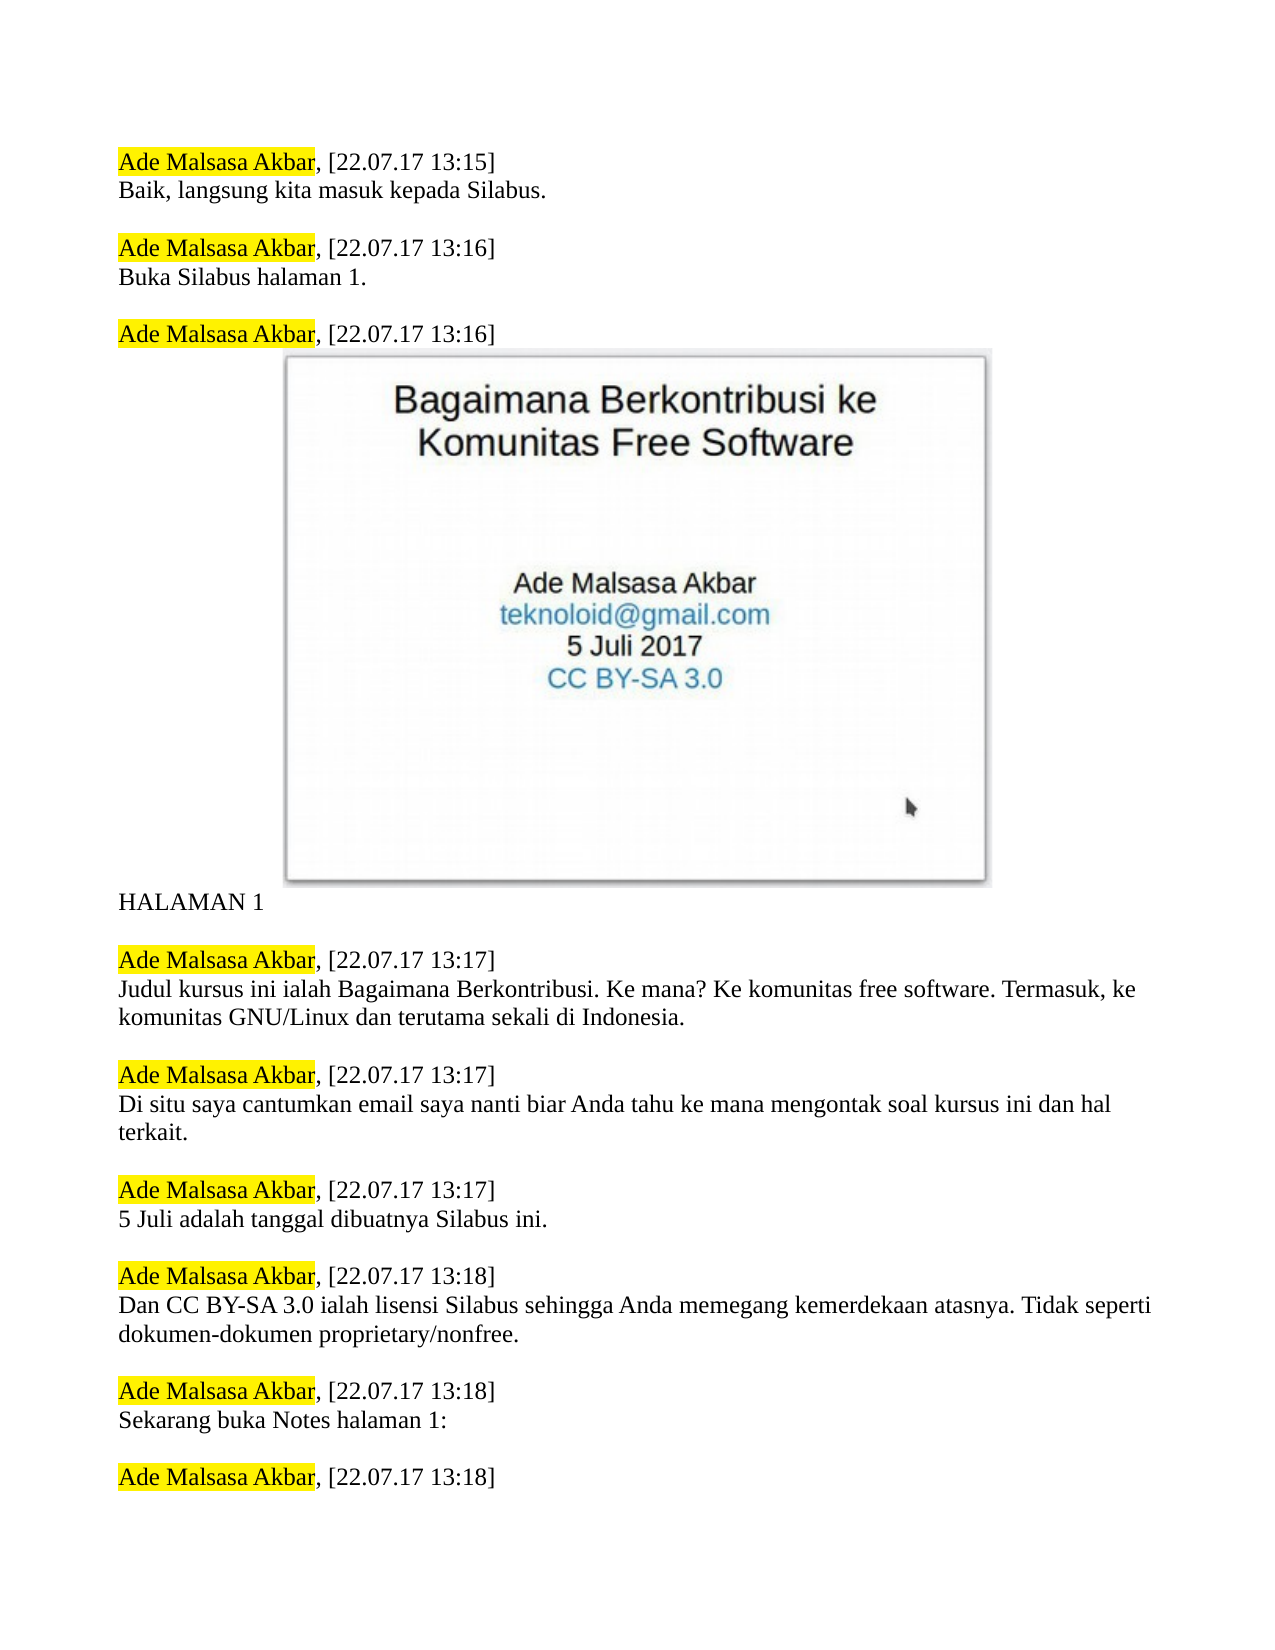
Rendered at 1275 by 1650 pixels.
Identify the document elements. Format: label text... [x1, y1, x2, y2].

text Ade Malsasa Akbar, [22.07.17 13:18] [118, 1261, 1157, 1290]
text Baik, langsung kita masuk kepada Silabus. [118, 176, 1157, 204]
text HALAMAN 1 [118, 348, 1157, 916]
text Ade Malsasa Akbar, [22.07.17 13:16] [118, 233, 1157, 262]
text Ade Malsasa Akbar, [22.07.17 13:16] [118, 319, 1157, 348]
text Ade Malsasa Akbar, [22.07.17 13:17] [118, 1175, 1157, 1204]
text Ade Malsasa Akbar, [22.07.17 13:15] [118, 147, 1157, 176]
text Ade Malsasa Akbar, [22.07.17 13:18] [118, 1376, 1157, 1405]
text Ade Malsasa Akbar, [22.07.17 13:17] [118, 945, 1157, 974]
text Dan CC BY-SA 3.0 ialah lisensi Silabus sehingga Anda memegang kemerdekaan atasnya. Tidak seperti dokumen-dokumen proprietary/nonfree. [118, 1290, 1157, 1347]
text Ade Malsasa Akbar, [22.07.17 13:17] [118, 1060, 1157, 1089]
text Di situ saya cantumkan email saya nanti biar Anda tahu ke mana mengontak soal kursus ini dan hal terkait. [118, 1089, 1157, 1146]
text Sekarang buka Notes halaman 1: [118, 1405, 1157, 1434]
text Judul kursus ini ialah Bagaimana Berkontribusi. Ke mana? Ke komunitas free software. Termasuk, ke komunitas GNU/Linux dan terutama sekali di Indonesia. [118, 974, 1157, 1031]
text 5 Juli adalah tanggal dibuatnya Silabus ini. [118, 1204, 1157, 1232]
text Buka Silabus halaman 1. [118, 262, 1157, 291]
text Ade Malsasa Akbar, [22.07.17 13:18] [118, 1462, 1157, 1491]
picture [282, 348, 993, 888]
